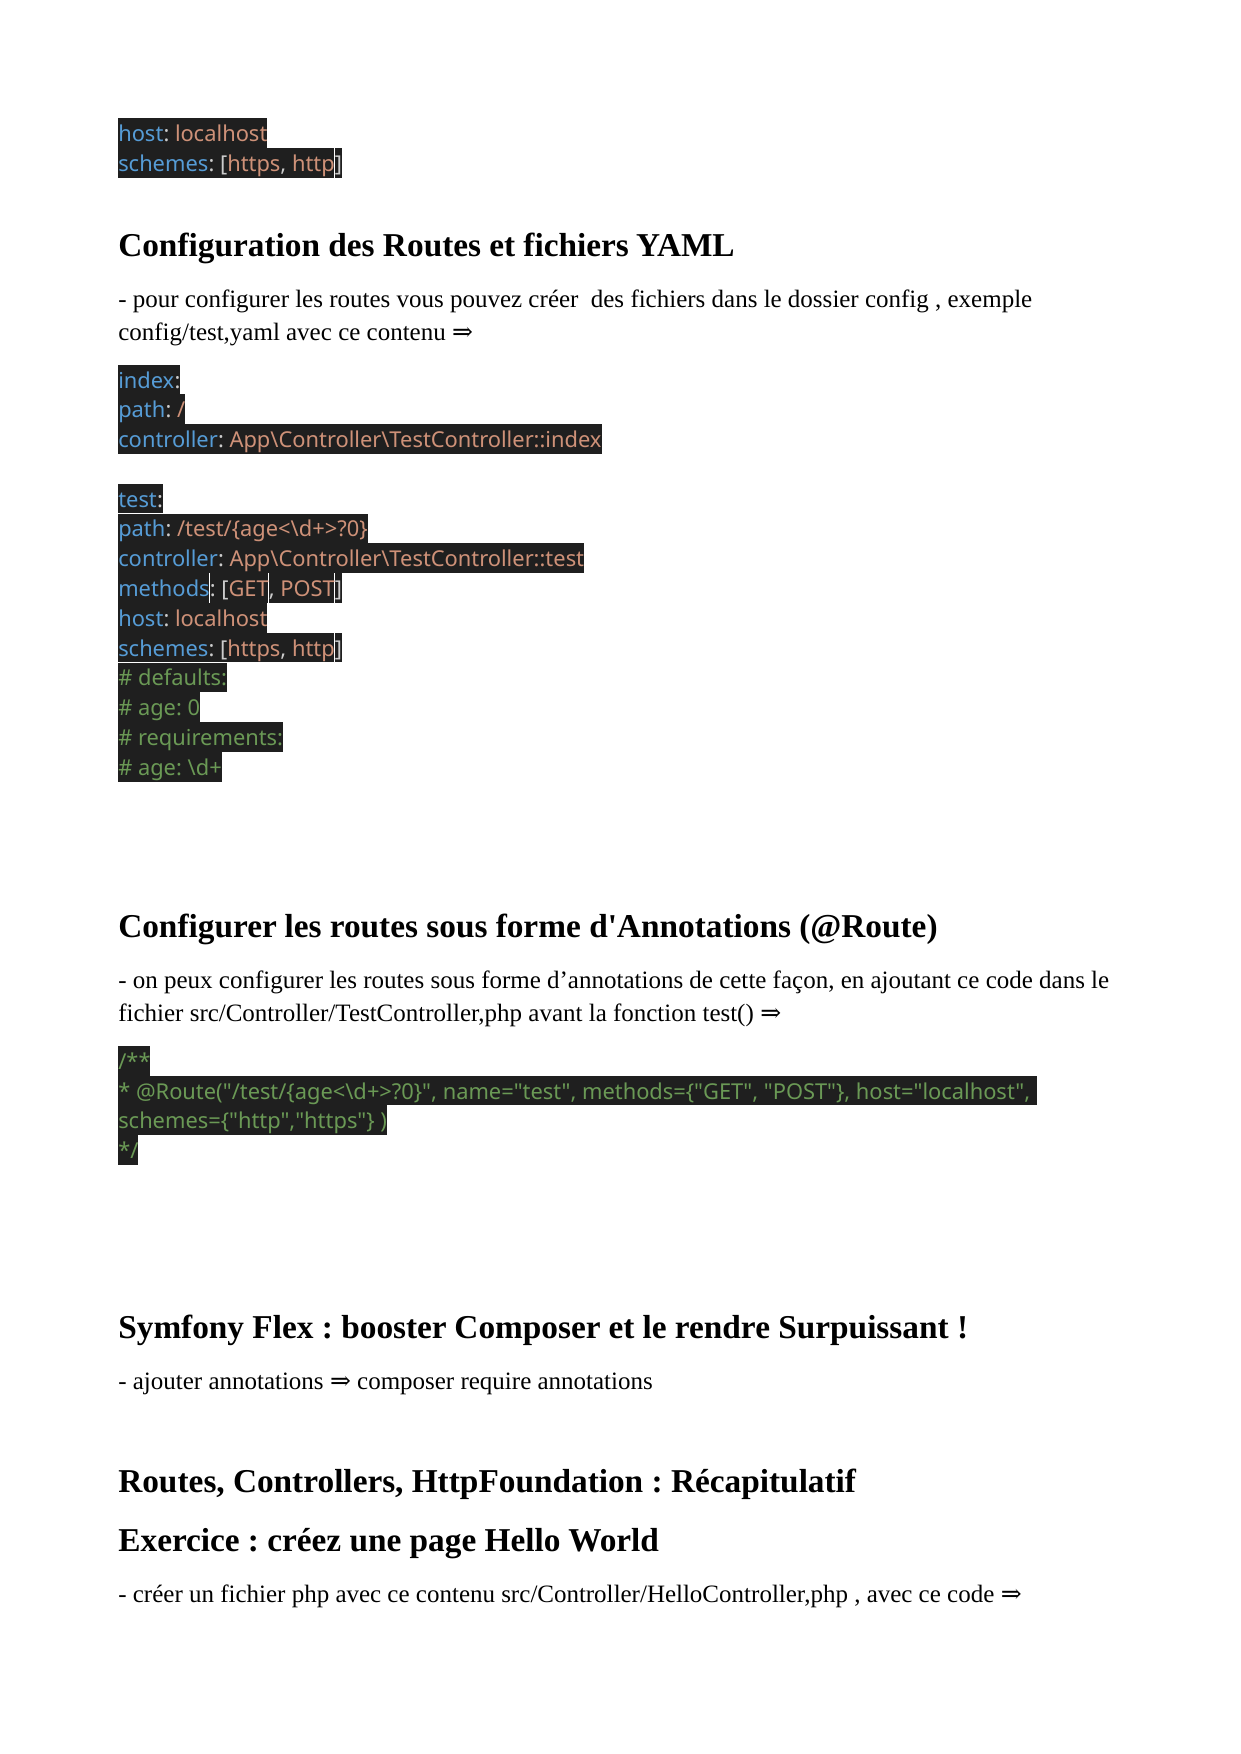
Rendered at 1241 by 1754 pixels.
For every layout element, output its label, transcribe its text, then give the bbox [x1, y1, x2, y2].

text path: /test/{age<\d+>?0} [118, 513, 1122, 543]
text Routes, Controllers, HttpFoundation : Récapitulatif [118, 1462, 1122, 1500]
text schemes: [https, http] [118, 633, 1122, 662]
text */ [118, 1135, 1122, 1165]
text /** [118, 1046, 1122, 1076]
text host: localhost [118, 603, 1122, 633]
text # requirements: [118, 722, 1122, 752]
text controller: App\Controller\TestController::test [118, 543, 1122, 573]
text Symfony Flex : booster Composer et le rendre Surpuissant ! [118, 1308, 1122, 1346]
text schemes: [https, http] [118, 148, 1122, 178]
text - on peux configurer les routes sous forme d’annotations de cette façon, en ajoutant ce code dans le fichier src/Controller/TestController,php avant la fonction test() ⇒ [118, 965, 1122, 1027]
text # defaults: [118, 662, 1122, 692]
text # age: 0 [118, 692, 1122, 722]
text - pour configurer les routes vous pouvez créer des fichiers dans le dossier config , exemple config/test,yaml avec ce contenu ⇒ [118, 284, 1122, 346]
text # age: \d+ [118, 752, 1122, 782]
text host: localhost [118, 118, 1122, 148]
text Configuration des Routes et fichiers YAML [118, 225, 1122, 264]
text - ajouter annotations ⇒ composer require annotations [118, 1366, 1122, 1395]
text index: [118, 364, 1122, 394]
text path: / [118, 394, 1122, 424]
text Configurer les routes sous forme d'Annotations (@Route) [118, 907, 1122, 945]
text methods: [GET, POST] [118, 573, 1122, 603]
text controller: App\Controller\TestController::index [118, 424, 1122, 454]
text test: [118, 484, 1122, 513]
text * @Route("/test/{age<\d+>?0}", name="test", methods={"GET", "POST"}, host="localhost", schemes={"http","https"} ) [118, 1076, 1122, 1135]
text Exercice : créez une page Hello World [118, 1520, 1122, 1559]
text - créer un fichier php avec ce contenu src/Controller/HelloController,php , avec ce code ⇒ [118, 1579, 1122, 1608]
